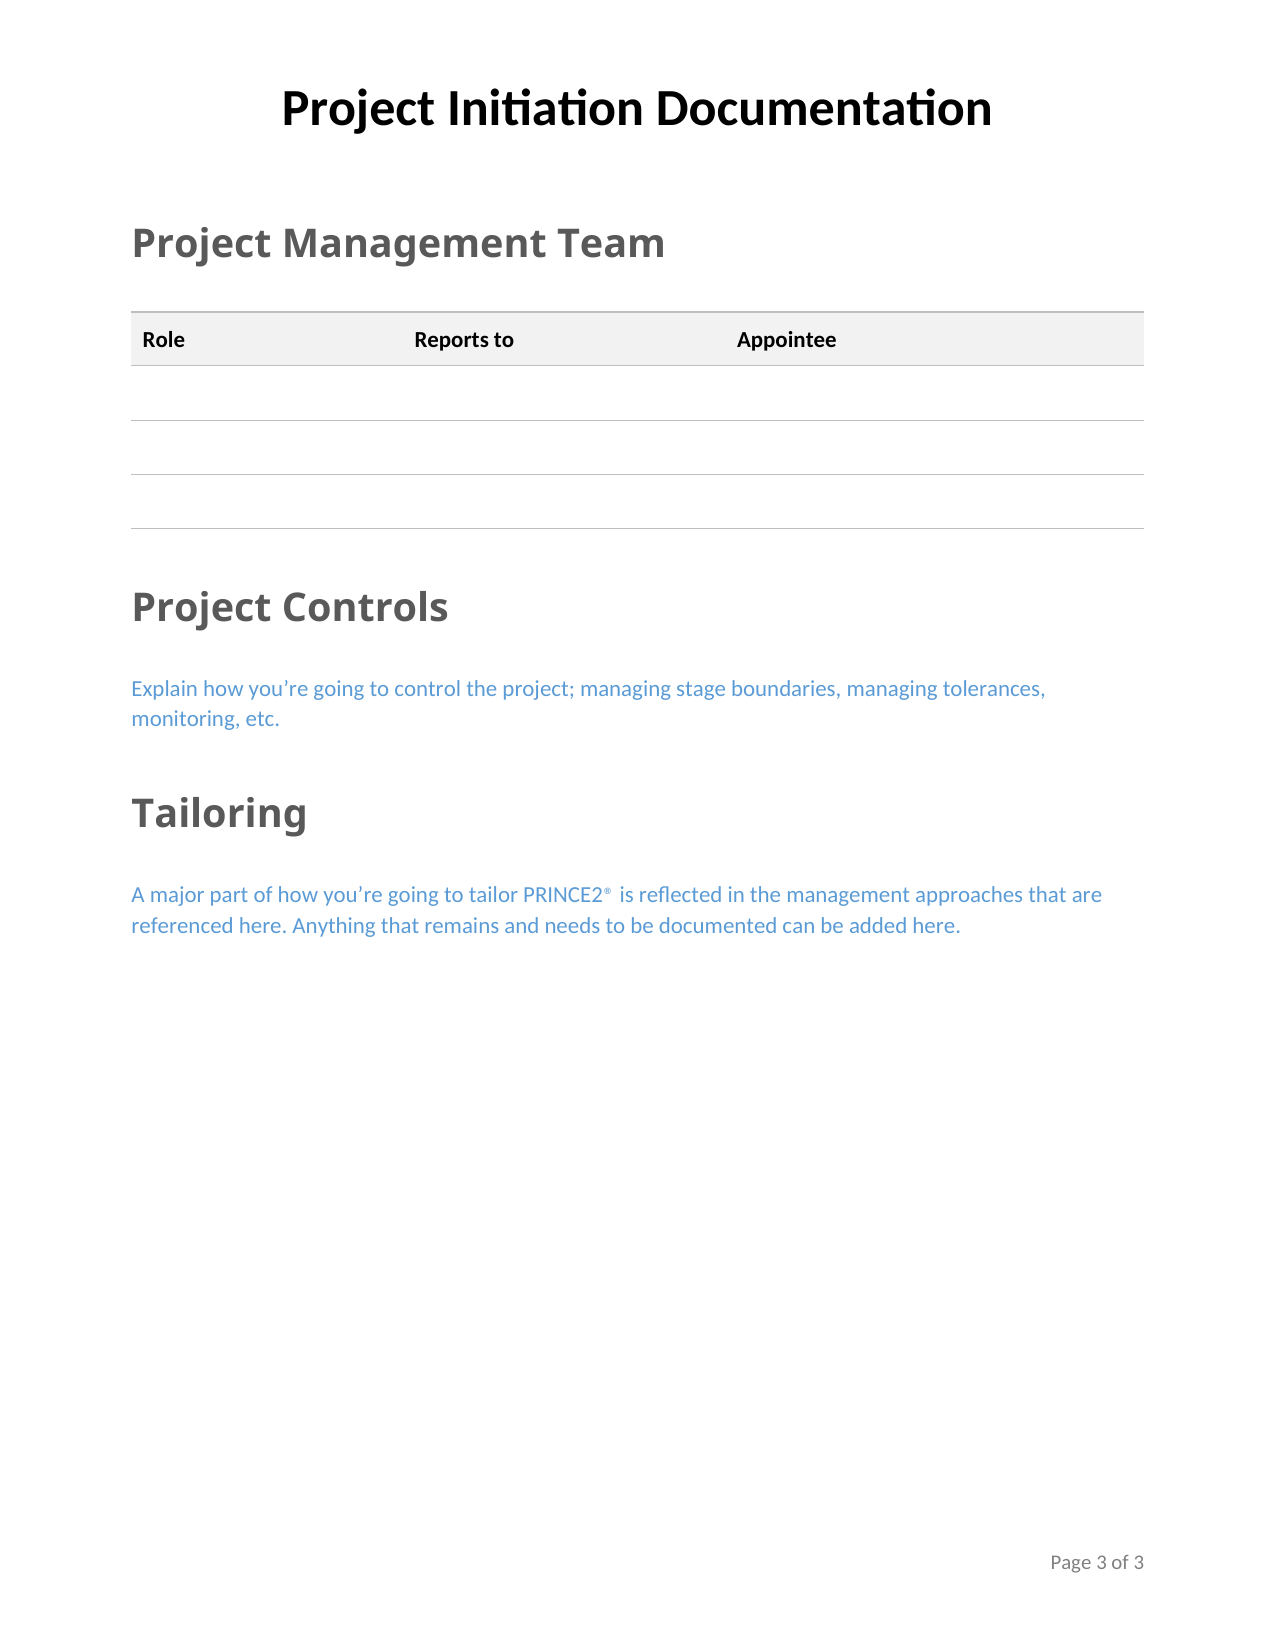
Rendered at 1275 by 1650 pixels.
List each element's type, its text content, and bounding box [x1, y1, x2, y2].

table_cell [403, 421, 726, 473]
table_cell [403, 475, 726, 528]
table_cell [726, 475, 1144, 528]
subtitle Tailoring [131, 785, 1144, 839]
table_cell [131, 421, 403, 473]
subtitle Project Management Team [131, 216, 1144, 269]
text Explain how you’re going to control the project; managing stage boundaries, managing tolerances, monitoring, etc. [131, 674, 1144, 733]
text A major part of how you’re going to tailor PRINCE2® is reflected in the management approaches that are referenced here. Anything that remains and needs to be documented can be added here. [131, 881, 1144, 939]
table_cell [131, 475, 403, 528]
table_cell [131, 366, 403, 419]
subtitle Project Controls [131, 579, 1144, 633]
table_cell [403, 366, 726, 419]
table_header Reports to [403, 313, 726, 365]
table_cell [726, 421, 1144, 473]
table_header Role [131, 313, 403, 365]
table_cell [726, 366, 1144, 419]
table_header Appointee [726, 313, 1144, 365]
